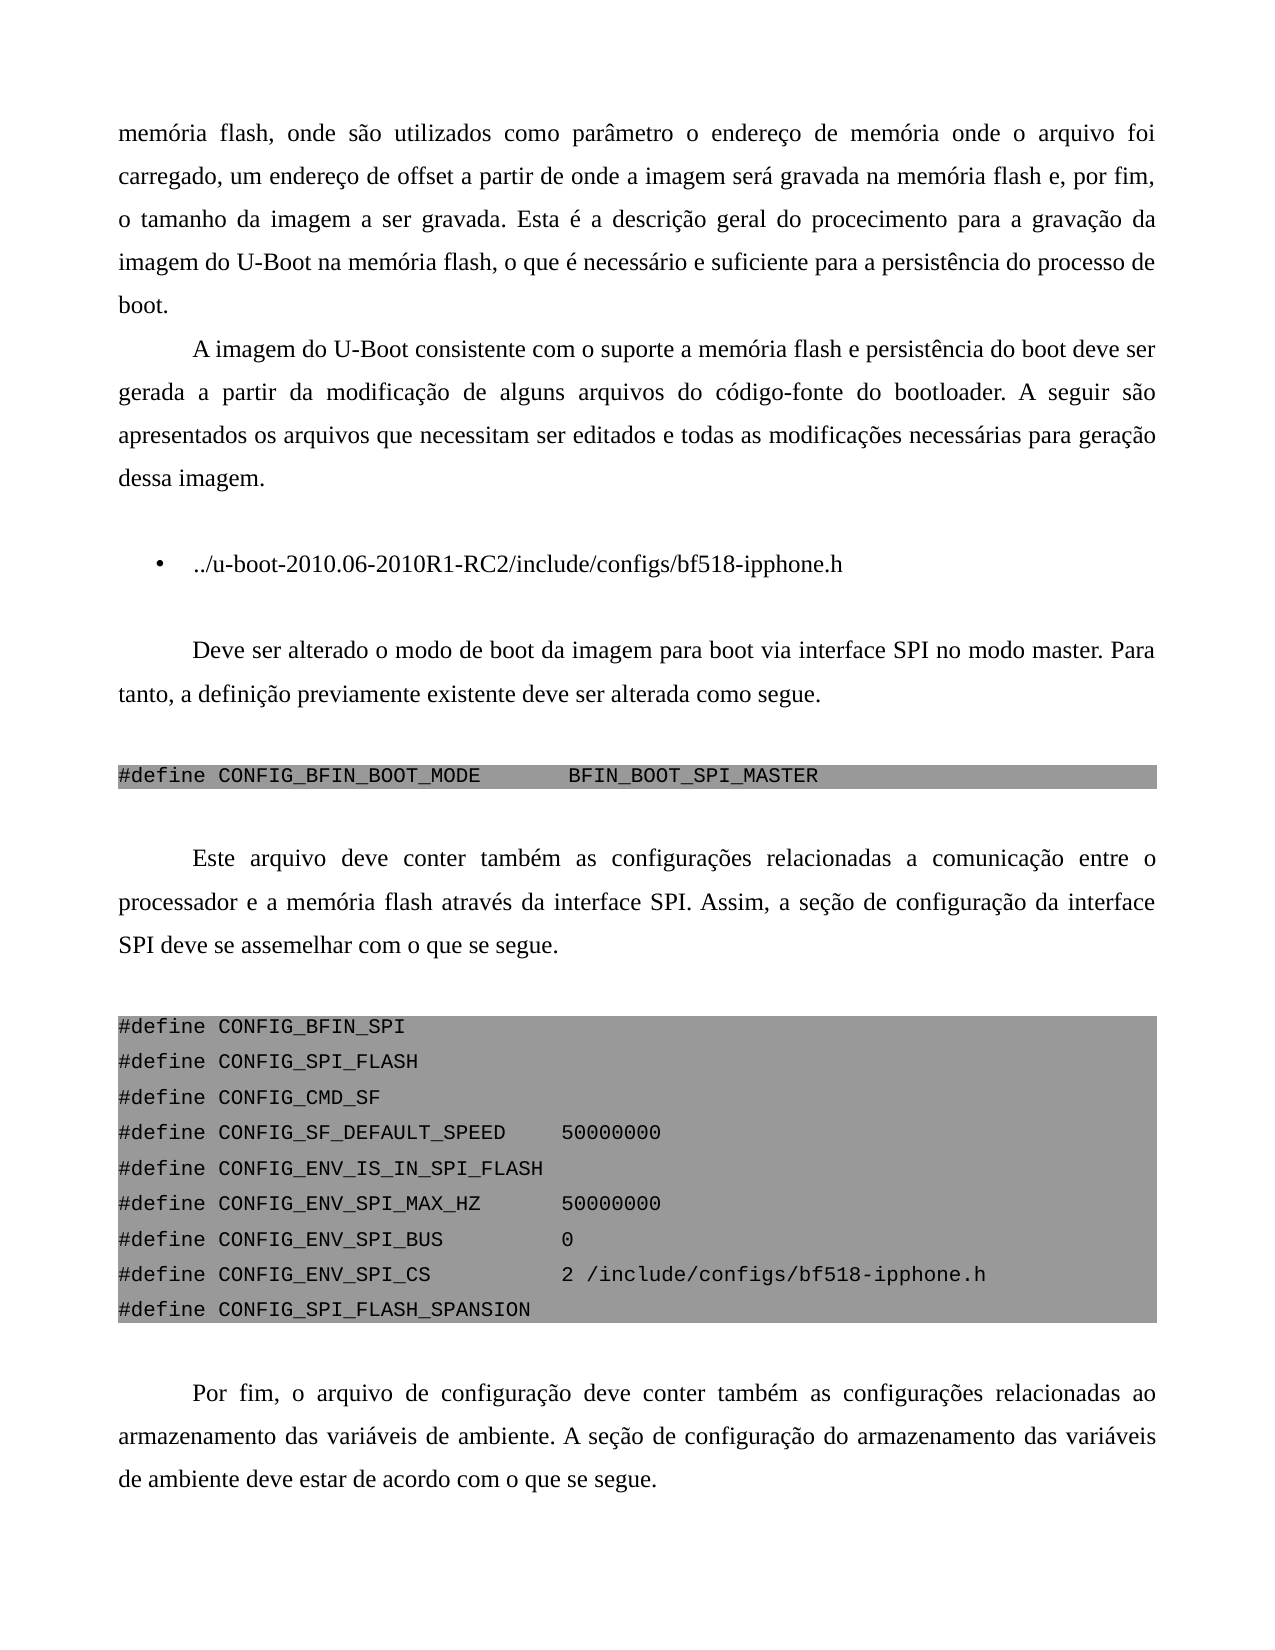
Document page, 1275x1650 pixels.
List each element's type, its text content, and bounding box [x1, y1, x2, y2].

text Por fim, o arquivo de configuração deve conter também as configurações relacionadas ao armazenamento das variáveis de ambiente. A seção de configuração do armazenamento das variáveis de ambiente deve estar de acordo com o que se segue. [118, 1378, 1157, 1493]
text #define CONFIG_SF_DEFAULT_SPEED 50000000 [118, 1122, 1157, 1146]
text A imagem do U-Boot consistente com o suporte a memória flash e persistência do boot deve ser gerada a partir da modificação de alguns arquivos do código-fonte do bootloader. A seguir são apresentados os arquivos que necessitam ser editados e todas as modificações necessárias para geração dessa imagem. [118, 334, 1157, 492]
text #define CONFIG_SPI_FLASH_SPANSION [118, 1299, 1157, 1323]
text #define CONFIG_BFIN_BOOT_MODE BFIN_BOOT_SPI_MASTER [118, 765, 1157, 789]
text #define CONFIG_CMD_SF [118, 1087, 1157, 1111]
text Este arquivo deve conter também as configurações relacionadas a comunicação entre o processador e a memória flash através da interface SPI. Assim, a seção de configuração da interface SPI deve se assemelhar com o que se segue. [118, 843, 1157, 958]
text #define CONFIG_BFIN_SPI [118, 1016, 1157, 1040]
text #define CONFIG_SPI_FLASH [118, 1051, 1157, 1075]
text Deve ser alterado o modo de boot da imagem para boot via interface SPI no modo master. Para tanto, a definição previamente existente deve ser alterada como segue. [118, 636, 1157, 707]
text #define CONFIG_ENV_SPI_CS 2 /include/configs/bf518-ipphone.h [118, 1264, 1157, 1288]
text #define CONFIG_ENV_SPI_BUS 0 [118, 1228, 1157, 1252]
text #define CONFIG_ENV_IS_IN_SPI_FLASH [118, 1158, 1157, 1181]
text #define CONFIG_ENV_SPI_MAX_HZ 50000000 [118, 1193, 1157, 1217]
list ../u-boot-2010.06-2010R1-RC2/include/configs/bf518-ipphone.h [156, 549, 1157, 578]
text memória flash, onde são utilizados como parâmetro o endereço de memória onde o arquivo foi carregado, um endereço de offset a partir de onde a imagem será gravada na memória flash e, por fim, o tamanho da imagem a ser gravada. Esta é a descrição geral do procecimento para a gravação da imagem do U-Boot na memória flash, o que é necessário e suficiente para a persistência do processo de boot. [118, 118, 1157, 319]
